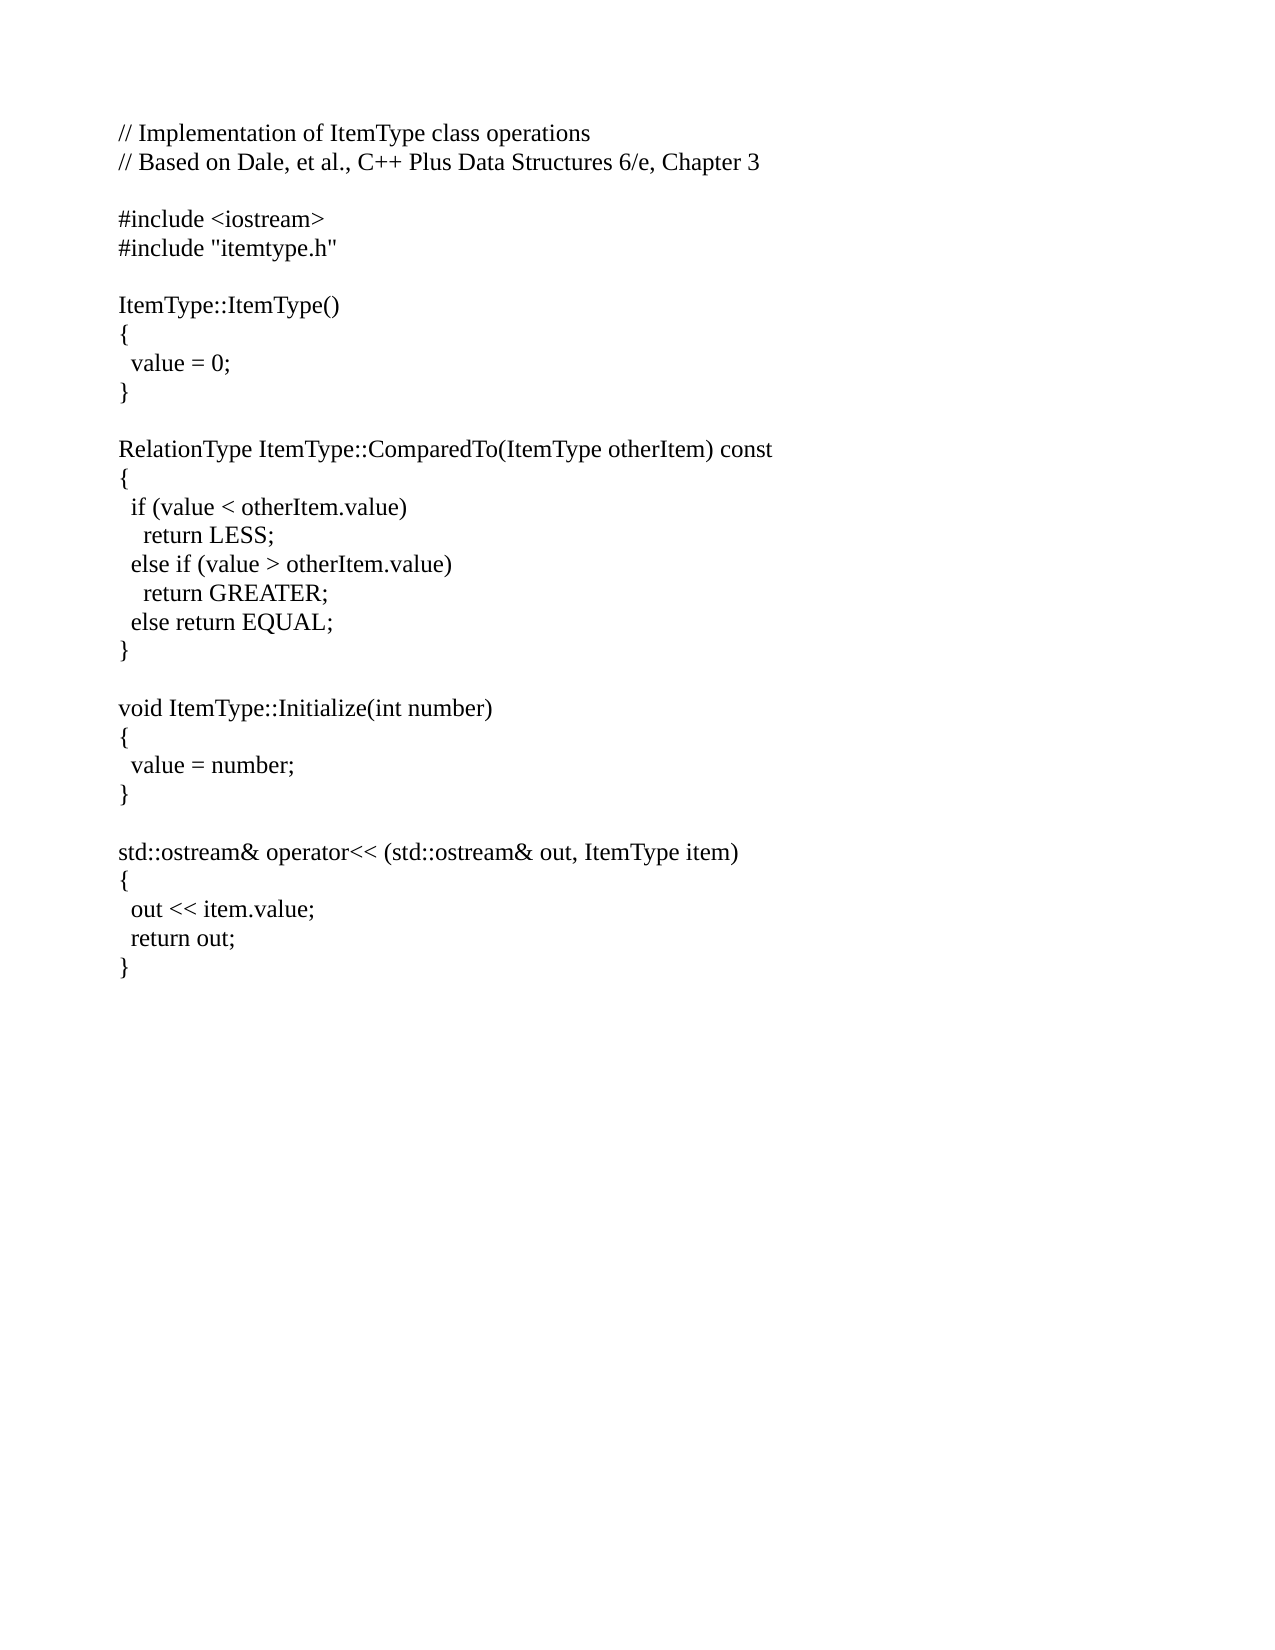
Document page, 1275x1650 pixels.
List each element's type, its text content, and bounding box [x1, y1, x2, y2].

text std::ostream& operator<< (std::ostream& out, ItemType item) [118, 837, 1157, 866]
text return GREATER; [118, 578, 1157, 607]
text { [118, 463, 1157, 492]
text if (value < otherItem.value) [118, 492, 1157, 521]
text } [118, 636, 1157, 664]
text } [118, 377, 1157, 406]
text #include <iostream> [118, 204, 1157, 233]
text else if (value > otherItem.value) [118, 549, 1157, 578]
text } [118, 779, 1157, 808]
text ItemType::ItemType() [118, 291, 1157, 319]
text RelationType ItemType::ComparedTo(ItemType otherItem) const [118, 434, 1157, 463]
text } [118, 952, 1157, 981]
text value = 0; [118, 348, 1157, 377]
text return out; [118, 923, 1157, 952]
text #include "itemtype.h" [118, 233, 1157, 262]
text else return EQUAL; [118, 607, 1157, 636]
text void ItemType::Initialize(int number) [118, 693, 1157, 722]
text // Based on Dale, et al., C++ Plus Data Structures 6/e, Chapter 3 [118, 147, 1157, 176]
text value = number; [118, 751, 1157, 779]
text // Implementation of ItemType class operations [118, 118, 1157, 147]
text { [118, 722, 1157, 751]
text return LESS; [118, 521, 1157, 549]
text { [118, 866, 1157, 894]
text out << item.value; [118, 894, 1157, 923]
text { [118, 319, 1157, 348]
